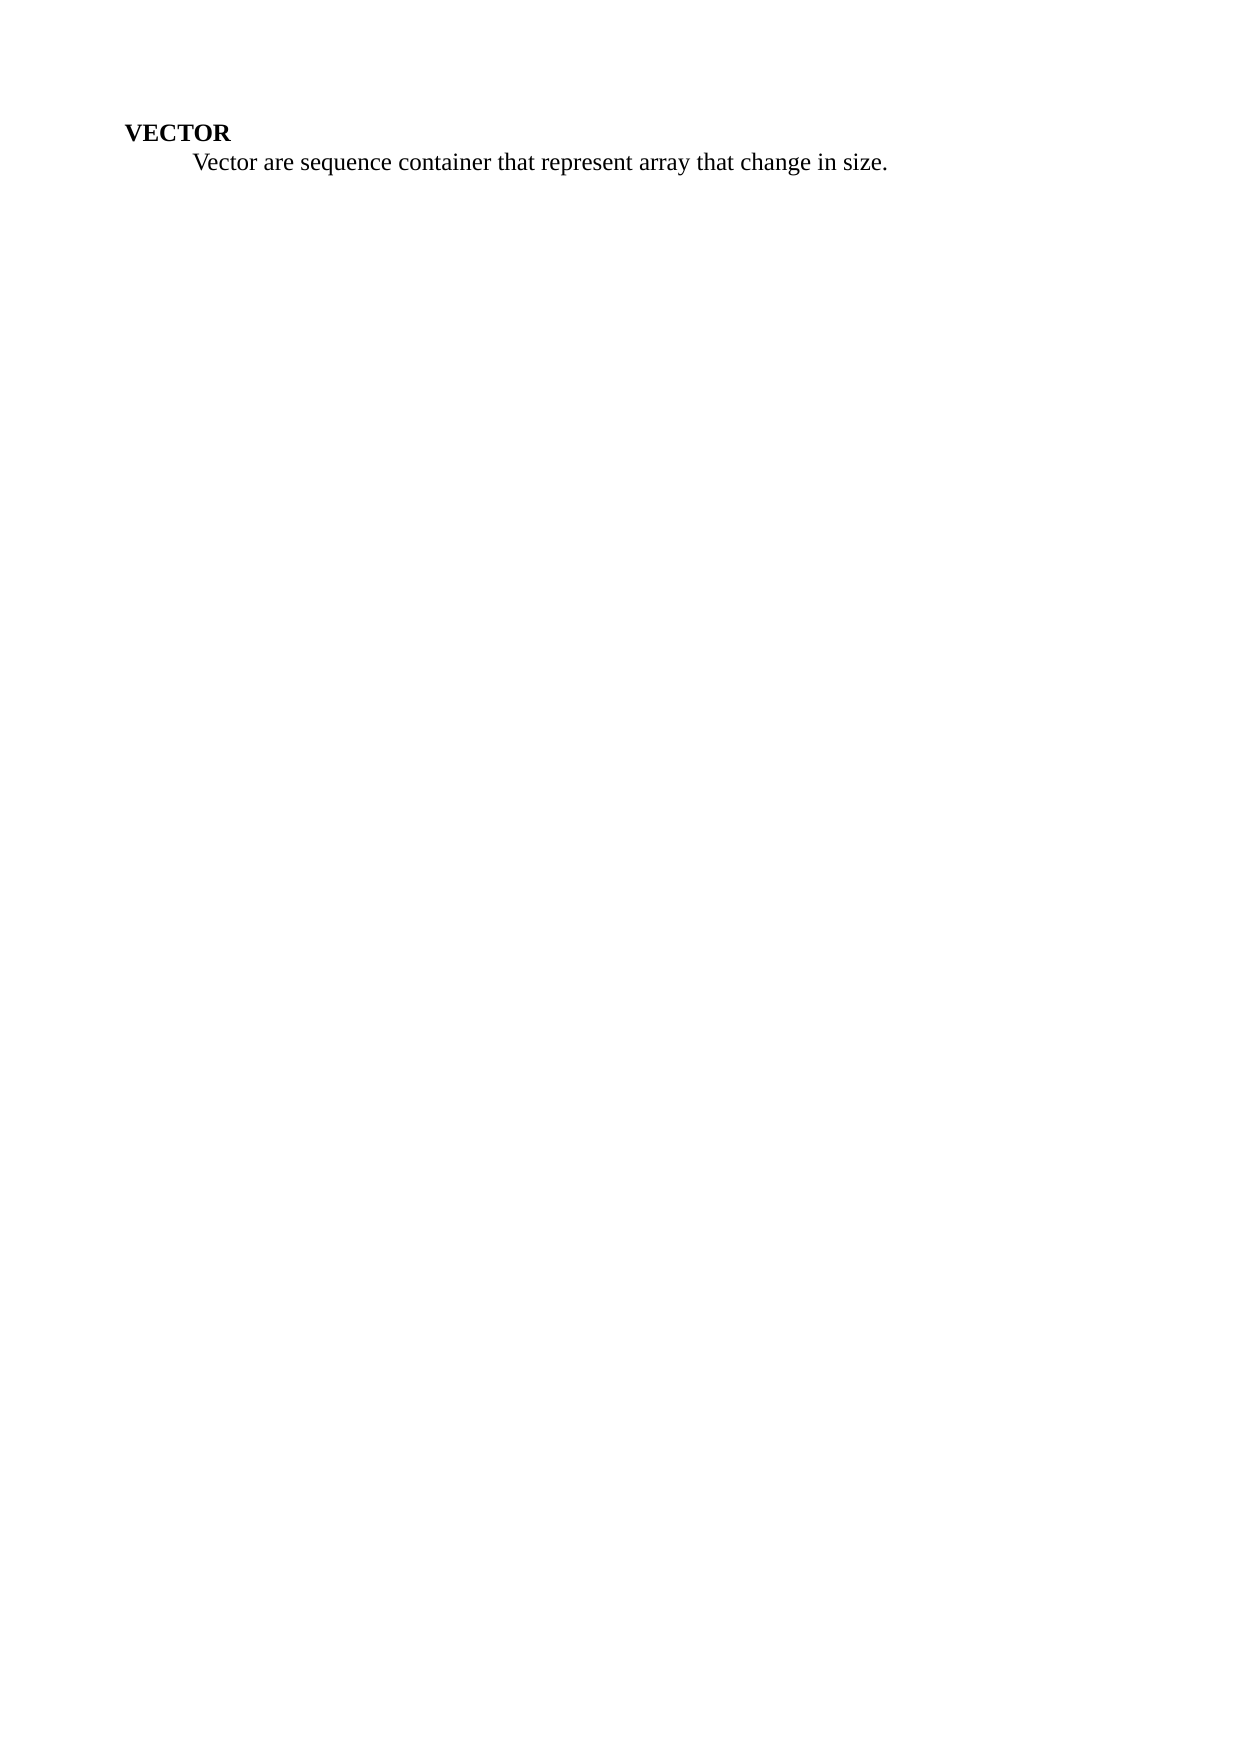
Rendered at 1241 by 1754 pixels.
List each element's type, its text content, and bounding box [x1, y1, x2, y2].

text Vector are sequence container that represent array that change in size. [118, 147, 1122, 176]
text VECTOR [118, 118, 1122, 147]
